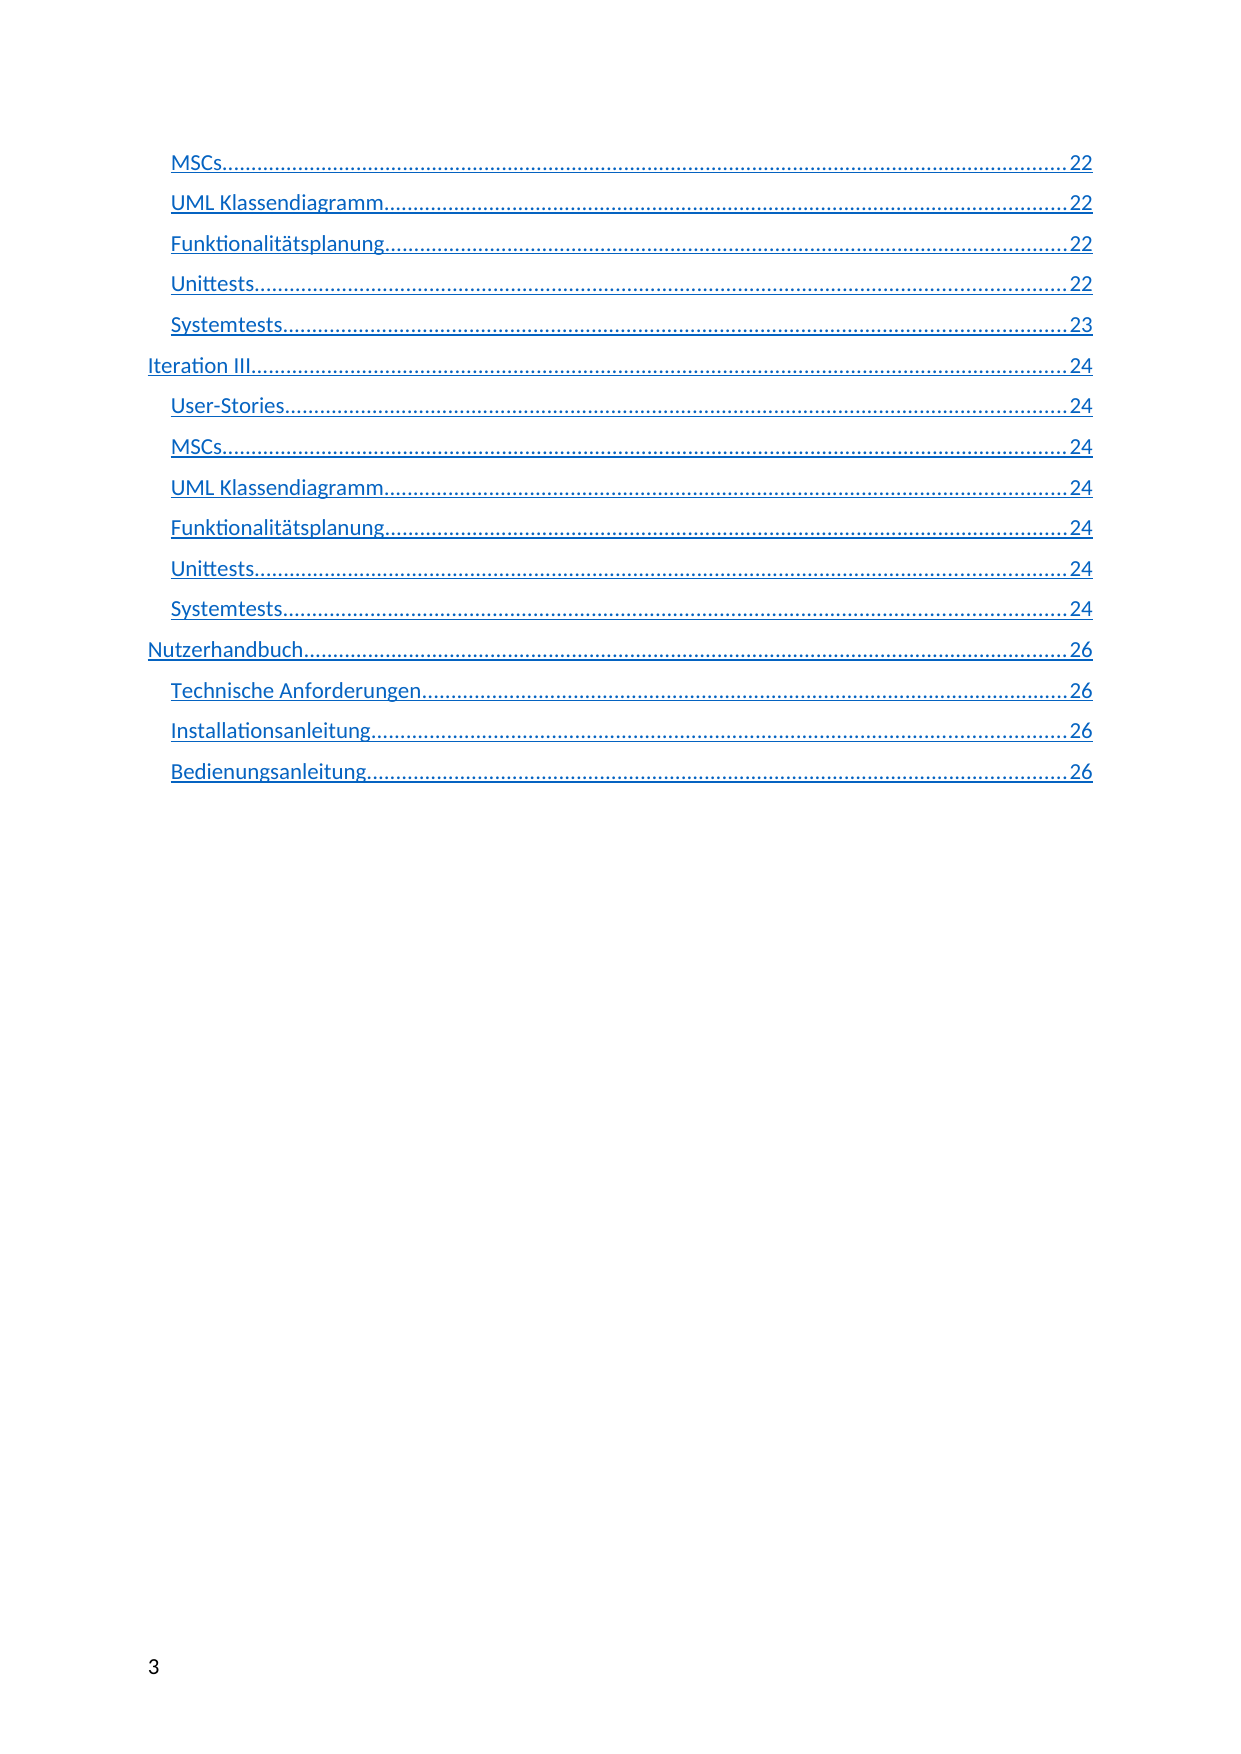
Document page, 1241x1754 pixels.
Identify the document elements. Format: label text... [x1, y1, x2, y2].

text UML Klassendiagramm 24 [171, 473, 1093, 497]
text MSCs 24 [171, 432, 1093, 456]
text Systemtests 24 [171, 594, 1093, 619]
text Nutzerhandbuch 26 [148, 635, 1093, 659]
text User-Stories 24 [171, 391, 1093, 416]
text Funktionalitätsplanung 22 [171, 229, 1093, 253]
text UML Klassendiagramm 22 [171, 188, 1093, 212]
text MSCs 22 [171, 148, 1093, 172]
text Systemtests 23 [171, 310, 1093, 334]
text Installationsanleitung 26 [171, 716, 1093, 741]
text Unittests 22 [171, 269, 1093, 294]
text Bedienungsanleitung 26 [171, 757, 1093, 781]
text Technische Anforderungen 26 [171, 676, 1093, 700]
text Unittests 24 [171, 554, 1093, 578]
text Funktionalitätsplanung 24 [171, 513, 1093, 537]
text Iteration III 24 [148, 351, 1093, 375]
